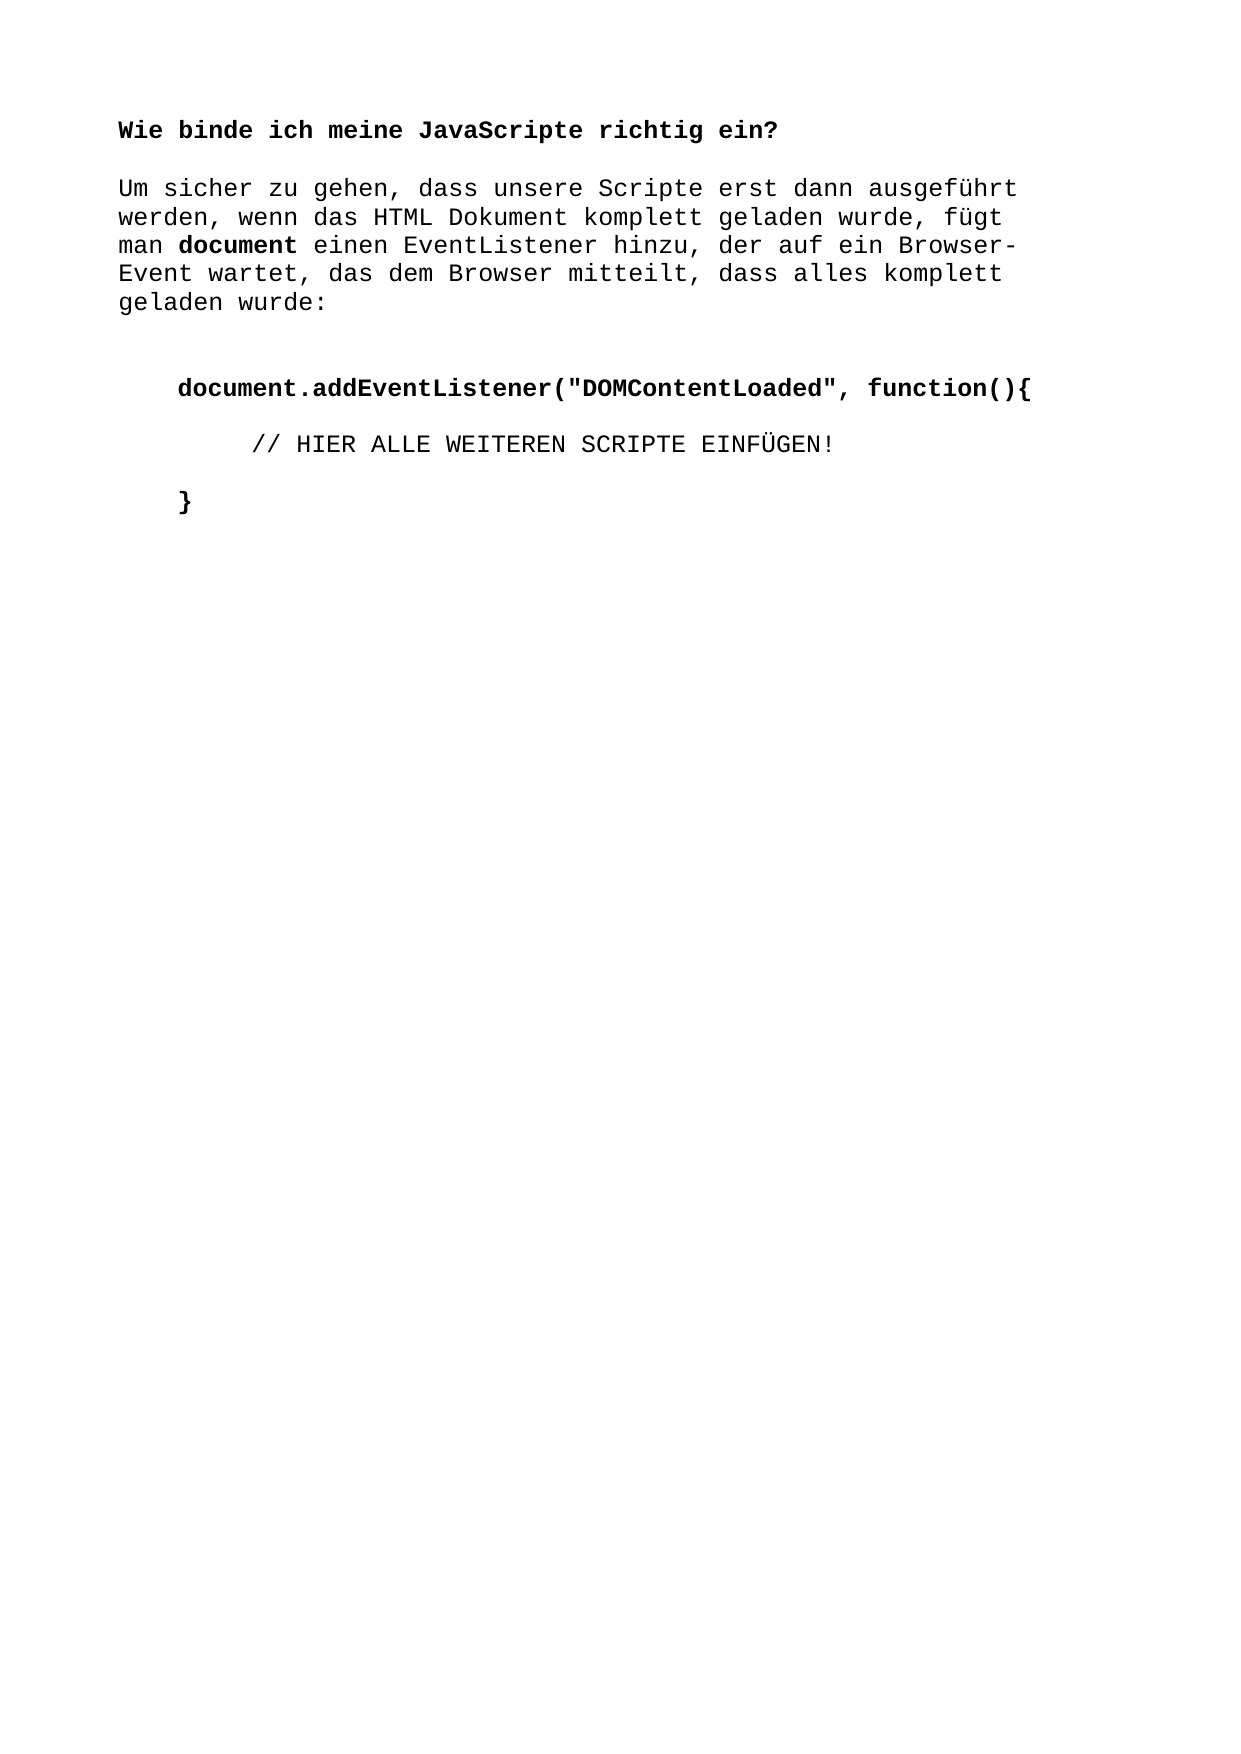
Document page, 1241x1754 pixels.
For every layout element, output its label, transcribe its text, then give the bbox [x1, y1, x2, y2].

text document.addEventListener("DOMContentLoaded", function(){ [177, 375, 1063, 404]
text } [177, 489, 1063, 517]
text Wie binde ich meine JavaScripte richtig ein? [118, 118, 1063, 146]
text // HIER ALLE WEITEREN SCRIPTE EINFÜGEN! [177, 432, 1063, 460]
text Um sicher zu gehen, dass unsere Scripte erst dann ausgeführt werden, wenn das HTML Dokument komplett geladen wurde, fügt man document einen EventListener hinzu, der auf ein Browser-Event wartet, das dem Browser mitteilt, dass alles komplett geladen wurde: [118, 176, 1063, 346]
